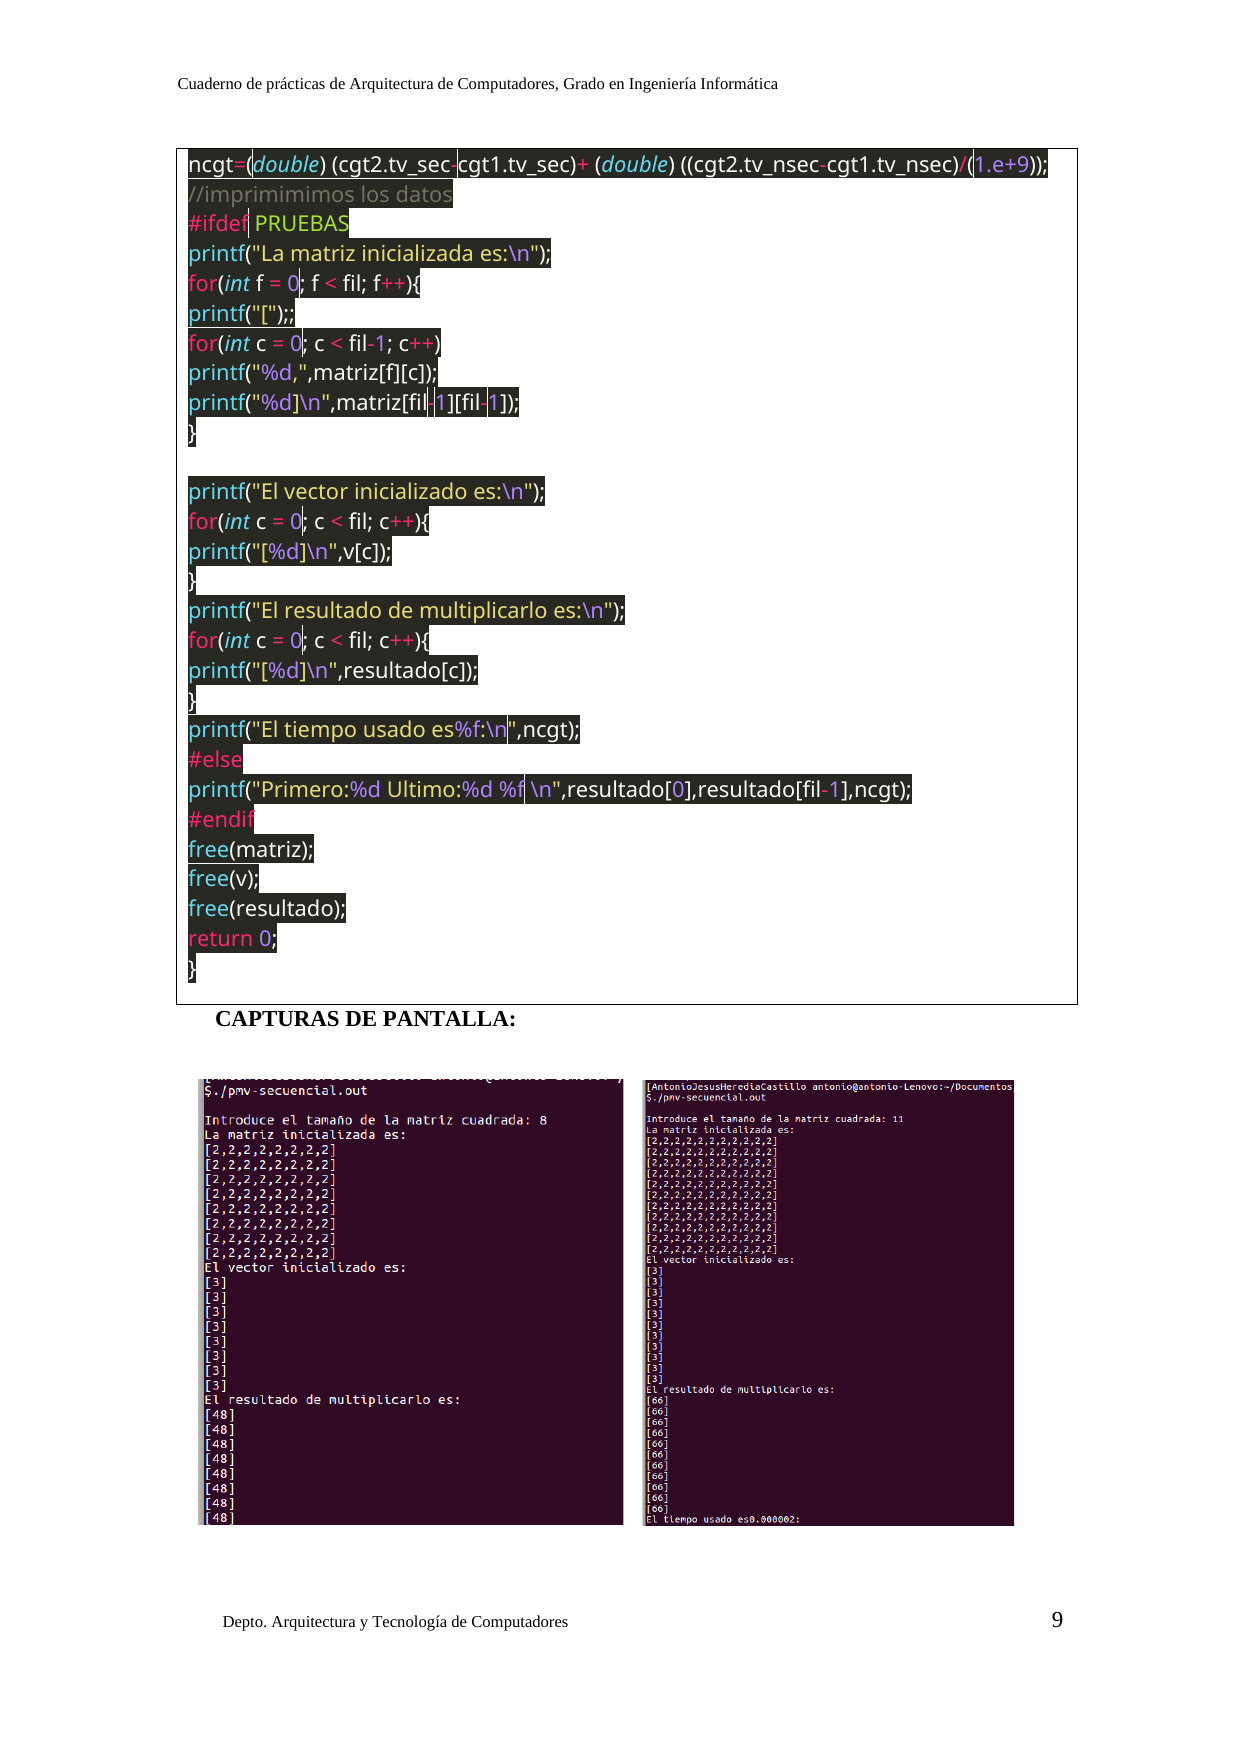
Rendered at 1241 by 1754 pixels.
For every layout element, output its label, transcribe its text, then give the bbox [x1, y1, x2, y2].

picture [198, 1079, 624, 1525]
picture [642, 1080, 1015, 1526]
table_header ncgt=(double) (cgt2.tv_sec-cgt1.tv_sec)+ (double) ((cgt2.tv_nsec-cgt1.tv_nsec)/(1.e+9)); //imprimimimos los datos #ifdef PRUEBAS printf("La matriz inicializada es:\n"); for(int f = 0; f < fil; f++){ printf("[");; for(int c = 0; c < fil-1; c++) printf("%d,",matriz[f][c]); printf("%d]\n",matriz[fil-1][fil-1]); } printf("El vector inicializado es:\n"); for(int c = 0; c < fil; c++){ printf("[%d]\n",v[c]); } printf("El resultado de multiplicarlo es:\n"); for(int c = 0; c < fil; c++){ printf("[%d]\n",resultado[c]); } printf("El tiempo usado es%f:\n",ncgt); #else printf("Primero:%d Ultimo:%d %f \n",resultado[0],resultado[fil-1],ncgt); #endif free(matriz); free(v); free(resultado); return 0; } [177, 149, 1077, 1004]
text CAPTURAS DE PANTALLA: [215, 1005, 1063, 1031]
